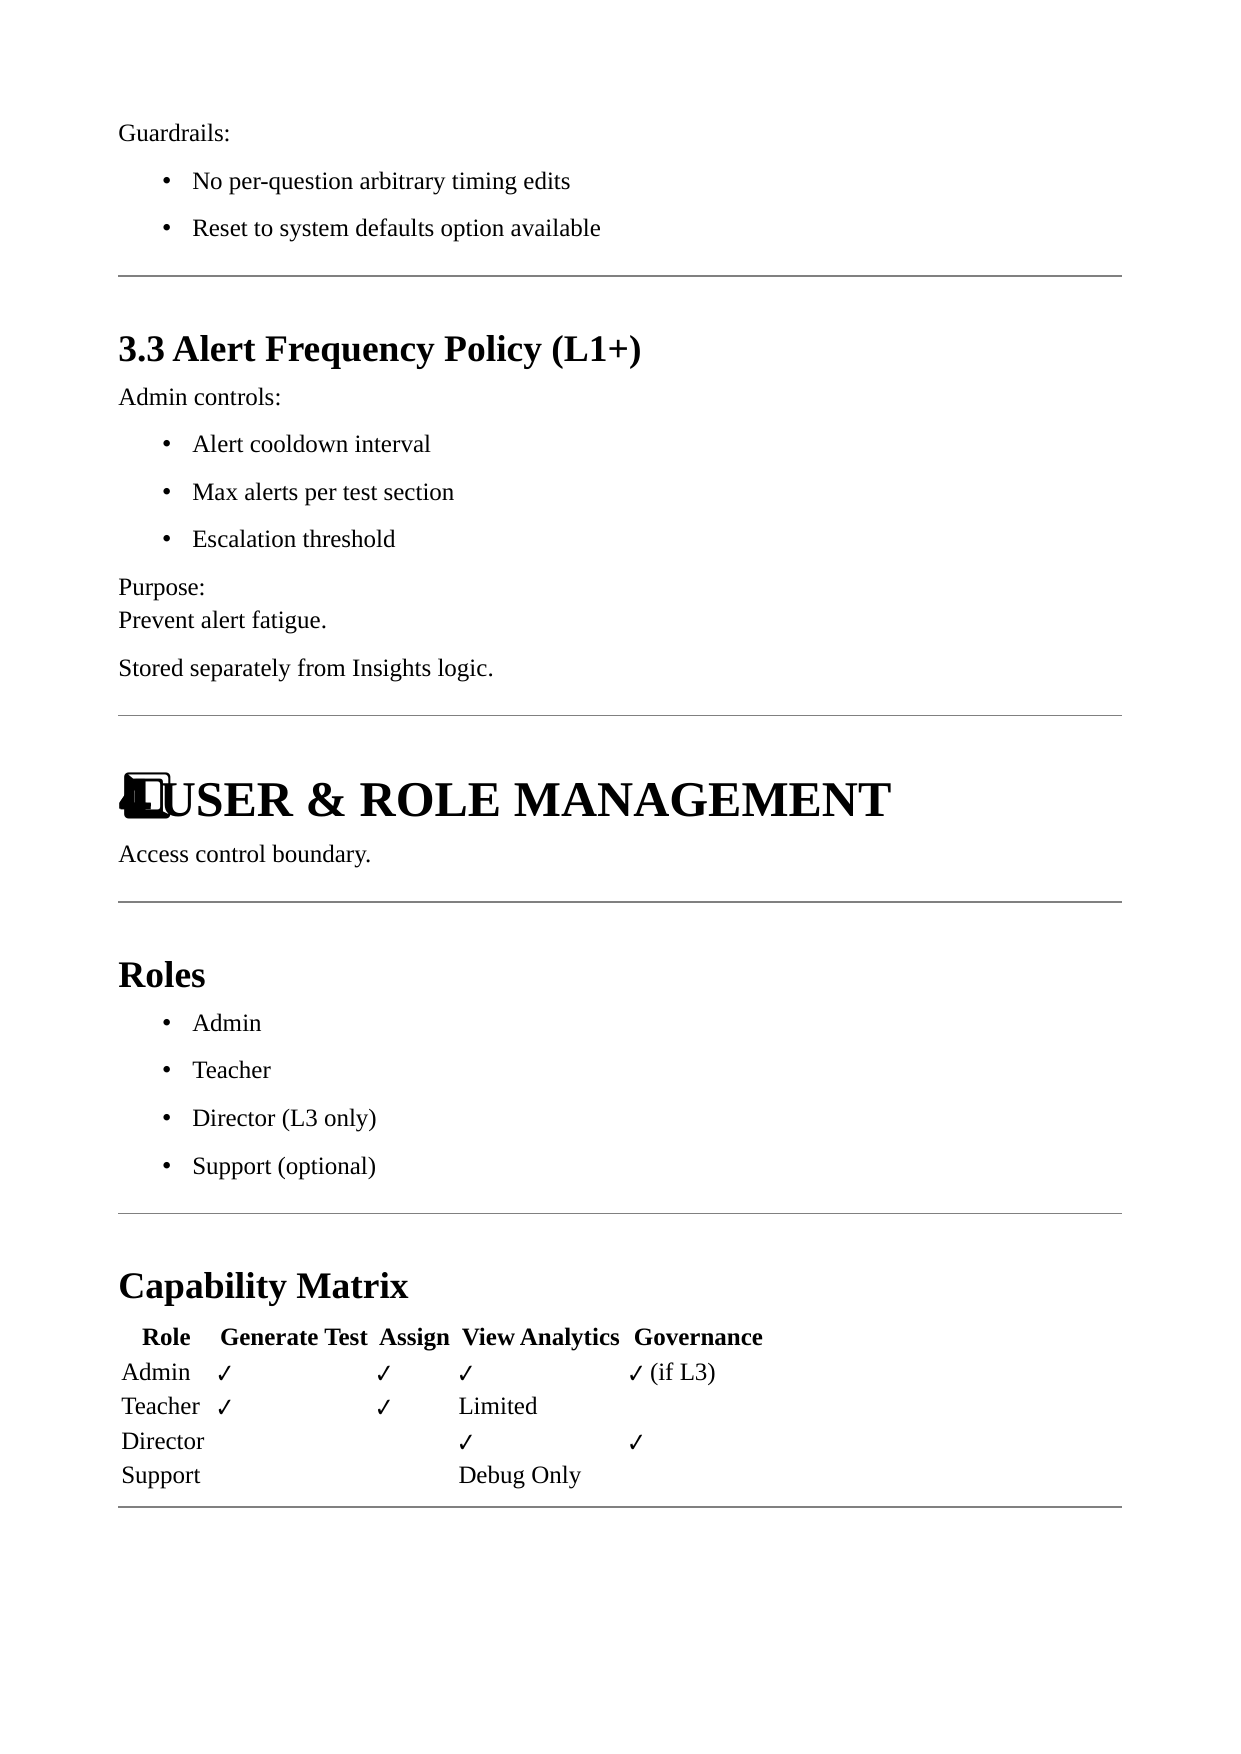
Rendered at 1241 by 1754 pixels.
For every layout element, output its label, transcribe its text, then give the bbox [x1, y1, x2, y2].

subtitle 4️⃣ USER & ROLE MANAGEMENT [118, 769, 1122, 827]
table_cell ✔ [455, 1354, 626, 1388]
table_header Generate Test [214, 1319, 373, 1354]
table_cell Debug Only [455, 1458, 626, 1492]
text Purpose: Prevent alert fatigue. [118, 572, 1122, 634]
table_cell ✔ (if L3) [626, 1354, 771, 1388]
list Teacher [162, 1056, 1122, 1084]
subtitle Capability Matrix [118, 1263, 1122, 1307]
table_cell ❌ [626, 1388, 771, 1423]
table_cell Admin [118, 1354, 214, 1388]
text Stored separately from Insights logic. [118, 653, 1122, 681]
list Escalation threshold [162, 524, 1122, 553]
table_cell Limited [455, 1388, 626, 1423]
table_cell ✔ [214, 1354, 373, 1388]
table_cell ✔ [626, 1423, 771, 1457]
table_cell ❌ [626, 1458, 771, 1492]
table_header View Analytics [455, 1319, 626, 1354]
table_cell Director [118, 1423, 214, 1457]
text Guardrails: [118, 118, 1122, 147]
table_cell ❌ [374, 1458, 455, 1492]
table_cell Teacher [118, 1388, 214, 1423]
table_cell ✔ [214, 1388, 373, 1423]
list Support (optional) [162, 1151, 1122, 1179]
table_cell ✔ [374, 1388, 455, 1423]
subtitle 3.3 Alert Frequency Policy (L1+) [118, 326, 1122, 369]
table_cell Support [118, 1458, 214, 1492]
list Reset to system defaults option available [162, 213, 1122, 242]
table_header Role [118, 1319, 214, 1354]
table_header Governance [626, 1319, 771, 1354]
table_cell ✔ [455, 1423, 626, 1457]
table_cell ❌ [214, 1458, 373, 1492]
list No per-question arbitrary timing edits [162, 166, 1122, 194]
table_cell ❌ [214, 1423, 373, 1457]
text Admin controls: [118, 382, 1122, 410]
list Alert cooldown interval [162, 429, 1122, 458]
text Access control boundary. [118, 839, 1122, 868]
table_cell ❌ [374, 1423, 455, 1457]
subtitle Roles [118, 952, 1122, 995]
list Admin [162, 1008, 1122, 1037]
table_cell ✔ [374, 1354, 455, 1388]
table_header Assign [374, 1319, 455, 1354]
list Director (L3 only) [162, 1103, 1122, 1132]
list Max alerts per test section [162, 477, 1122, 506]
